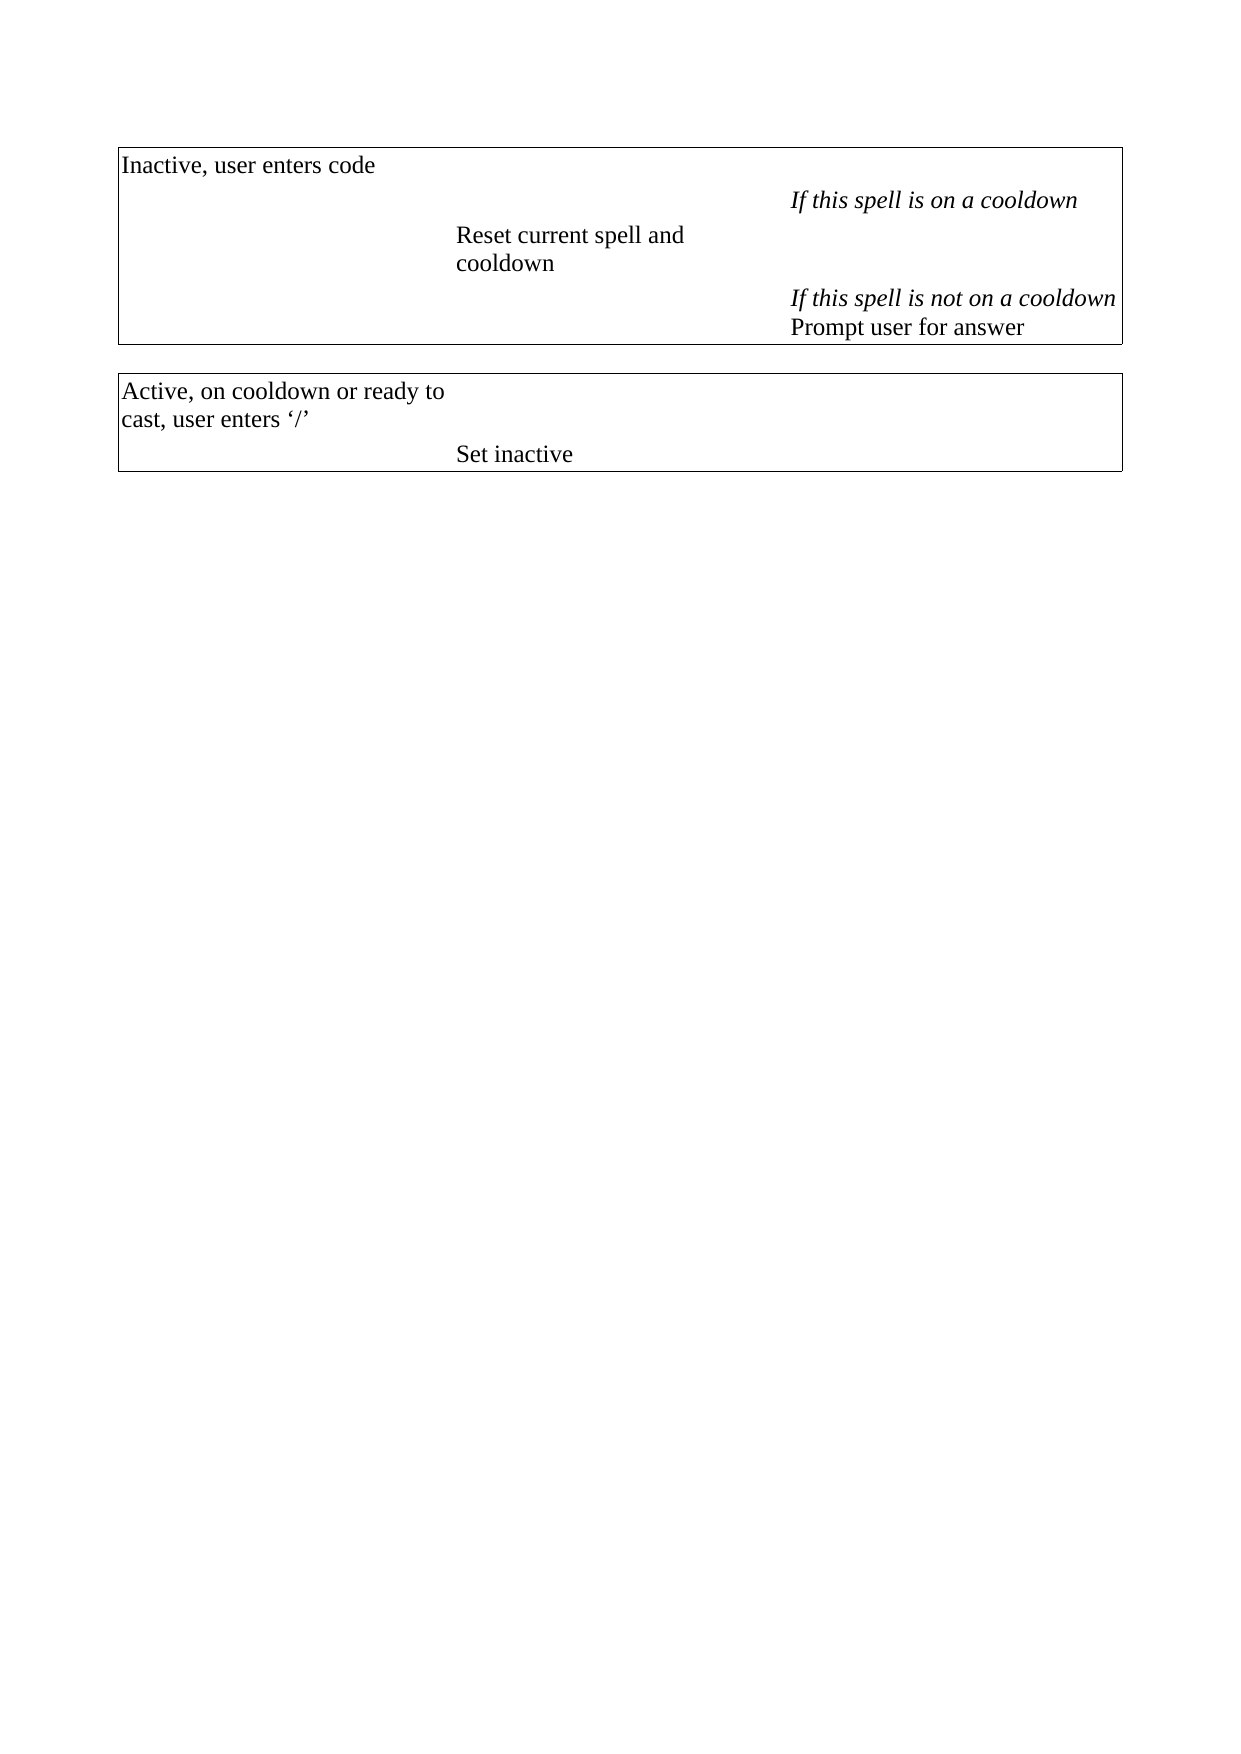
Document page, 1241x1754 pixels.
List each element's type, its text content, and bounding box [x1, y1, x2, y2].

table_cell [788, 436, 1122, 471]
table_cell If this spell is on a cooldown [788, 182, 1122, 217]
table_cell [453, 345, 787, 373]
table_cell [453, 182, 787, 217]
table_cell [118, 118, 453, 147]
table_cell [119, 182, 453, 217]
table_cell [788, 118, 1122, 147]
table_cell Inactive, user enters code [119, 148, 453, 182]
table_cell Active, on cooldown or ready to cast, user enters ‘/’ [119, 374, 453, 436]
table_cell [453, 118, 787, 147]
table_cell [453, 374, 787, 436]
table_cell [118, 345, 453, 373]
table_cell [453, 280, 787, 344]
table_cell [119, 217, 453, 280]
table_cell Reset current spell and cooldown [453, 217, 787, 280]
table_cell If this spell is not on a cooldown Prompt user for answer [788, 280, 1122, 344]
table_cell Set inactive [453, 436, 787, 471]
table_cell [119, 280, 453, 344]
table_cell [119, 436, 453, 471]
table_cell [788, 148, 1122, 182]
table_cell [453, 148, 787, 182]
table_cell [788, 374, 1122, 436]
table_cell [788, 217, 1122, 280]
table_cell [788, 345, 1122, 373]
